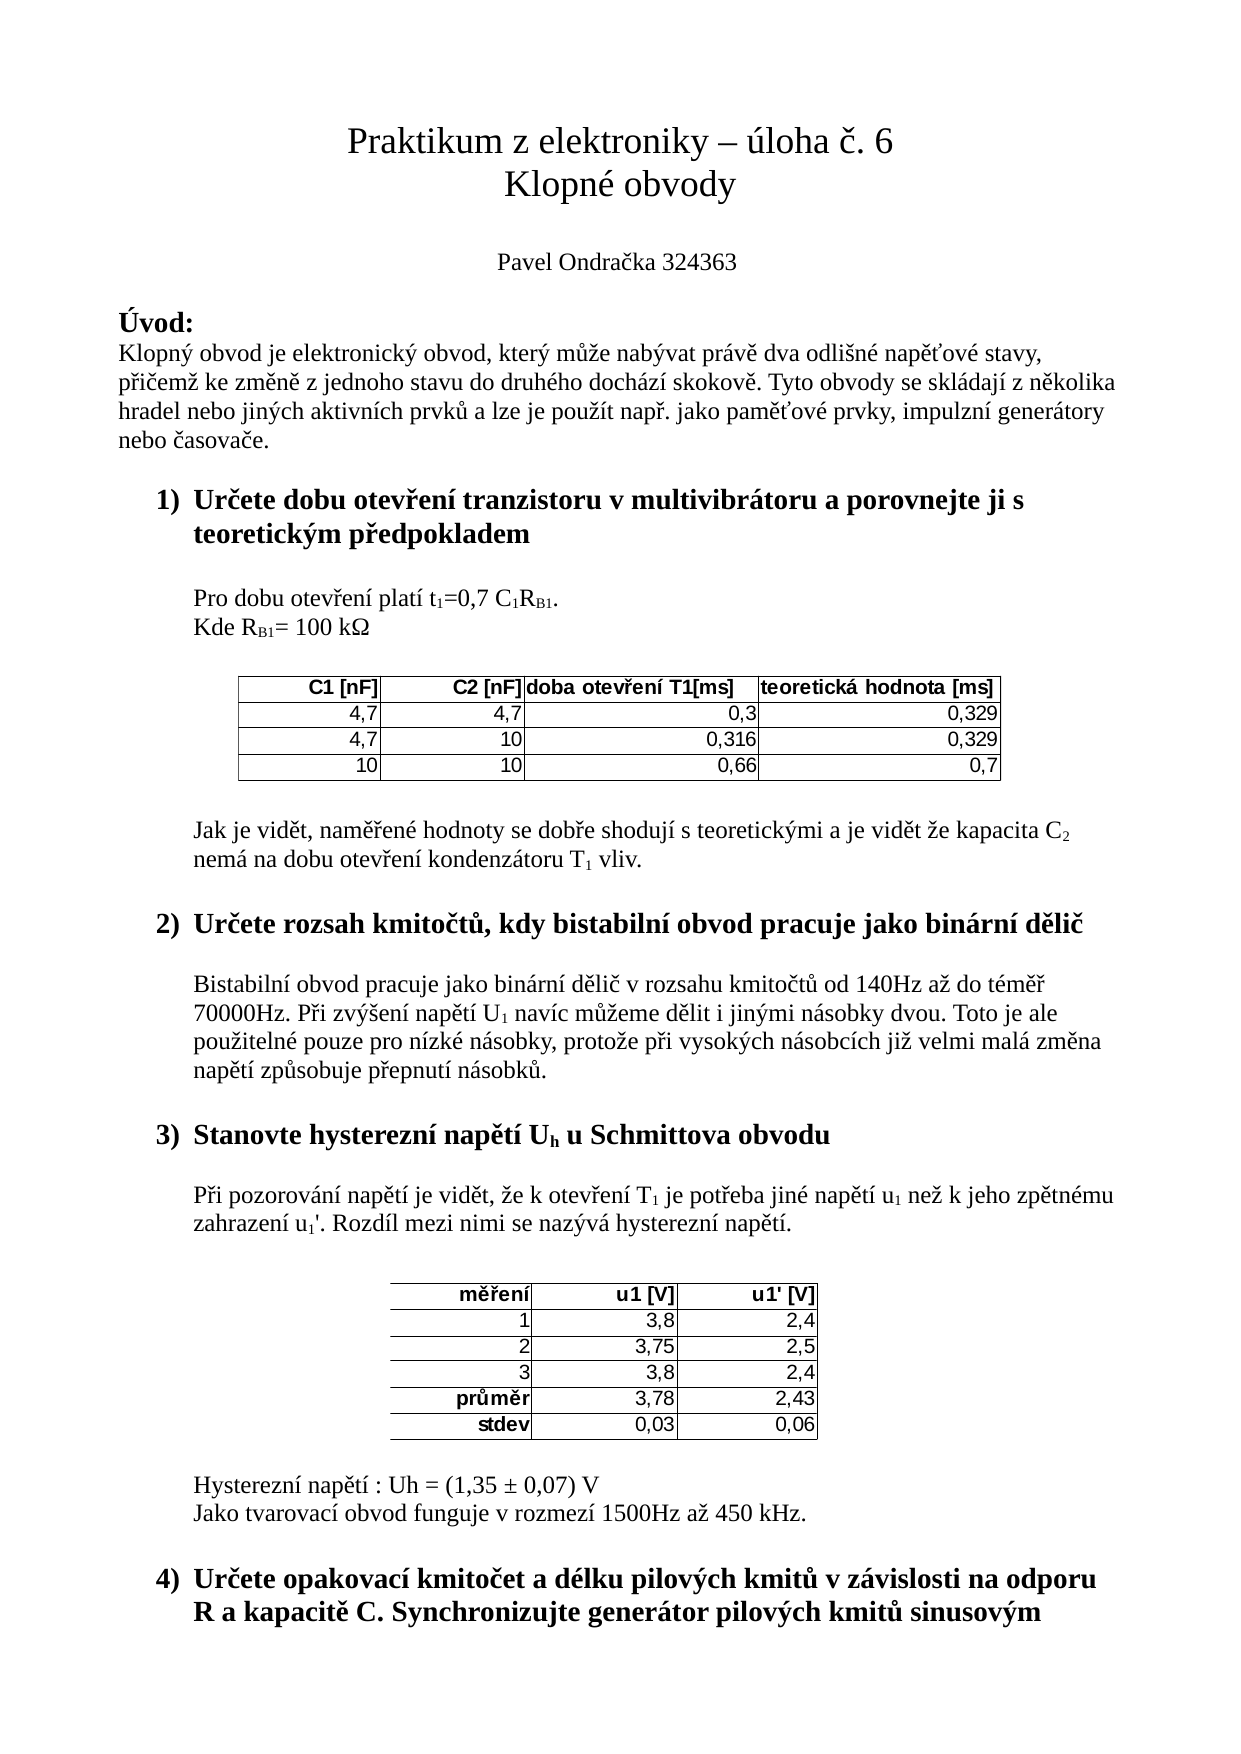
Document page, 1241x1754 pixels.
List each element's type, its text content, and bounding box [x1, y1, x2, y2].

text Klopný obvod je elektronický obvod, který může nabývat právě dva odlišné napěťové stavy, přičemž ke změně z jednoho stavu do druhého dochází skokově. Tyto obvody se skládají z několika hradel nebo jiných aktivních prvků a lze je použít např. jako paměťové prvky, impulzní generátory nebo časovače. [118, 338, 1122, 453]
list Určete dobu otevření tranzistoru v multivibrátoru a porovnejte ji s teoretickým předpokladem Pro dobu otevření platí t1=0,7 C1RB1. [156, 482, 1122, 612]
list Kde RB1= 100 kΩ [156, 612, 1122, 816]
list Hysterezní napětí : Uh = (1,35 ± 0,07) V Jako tvarovací obvod funguje v rozmezí 1500Hz až 450 kHz. [156, 1470, 1122, 1561]
list Určete opakovací kmitočet a délku pilových kmitů v závislosti na odporu R a kapacitě C. Synchronizujte generátor pilových kmitů sinusovým [156, 1561, 1122, 1628]
text Úvod: [118, 305, 1122, 338]
text Klopné obvody [118, 161, 1122, 204]
text Pavel Ondračka 324363 [118, 247, 1122, 276]
text Praktikum z elektroniky – úloha č. 6 [118, 118, 1122, 161]
list Stanovte hysterezní napětí Uh u Schmittova obvodu Při pozorování napětí je vidět, že k otevření T1 je potřeba jiné napětí u1 než k jeho zpětnému zahrazení u1'. Rozdíl mezi nimi se nazývá hysterezní napětí. [156, 1117, 1122, 1237]
list Jak je vidět, naměřené hodnoty se dobře shodují s teoretickými a je vidět že kapacita C2 nemá na dobu otevření kondenzátoru T1 vliv. [156, 816, 1122, 907]
list Určete rozsah kmitočtů, kdy bistabilní obvod pracuje jako binární dělič Bistabilní obvod pracuje jako binární dělič v rozsahu kmitočtů od 140Hz až do téměř 70000Hz. Při zvýšení napětí U1 navíc můžeme dělit i jinými násobky dvou. Toto je ale použitelné pouze pro nízké násobky, protože při vysokých násobcích již velmi malá změna napětí způsobuje přepnutí násobků. [156, 907, 1122, 1117]
